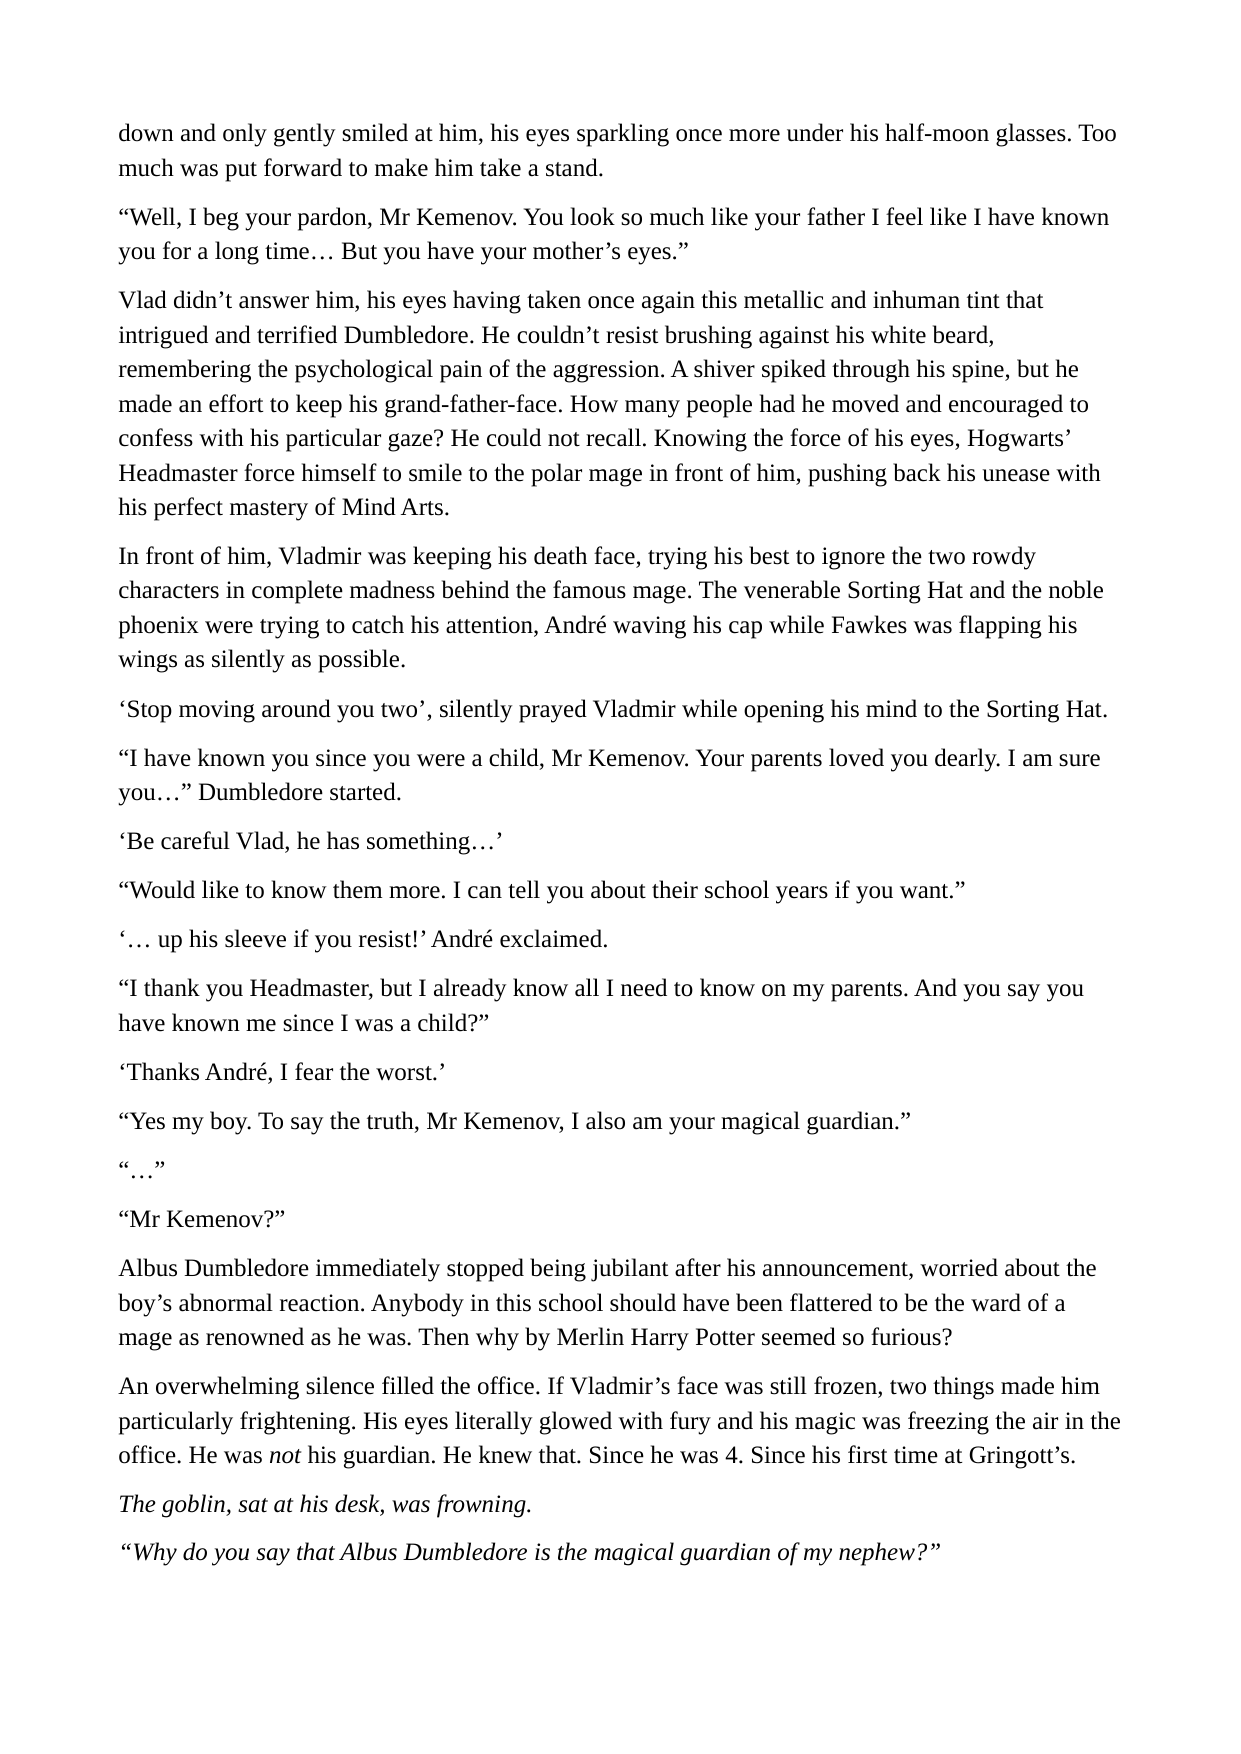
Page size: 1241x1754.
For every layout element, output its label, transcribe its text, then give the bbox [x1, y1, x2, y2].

text “I have known you since you were a child, Mr Kemenov. Your parents loved you dearly. I am sure you…” Dumbledore started. [118, 743, 1122, 806]
text “Why do you say that Albus Dumbledore is the magical guardian of my nephew?” [118, 1537, 1122, 1566]
text Vlad didn’t answer him, his eyes having taken once again this metallic and inhuman tint that intrigued and terrified Dumbledore. He couldn’t resist brushing against his white beard, remembering the psychological pain of the aggression. A shiver spiked through his spine, but he made an effort to keep his grand-father-face. How many people had he moved and encouraged to confess with his particular gaze? He could not recall. Knowing the force of his eyes, Hogwarts’ Headmaster force himself to smile to the polar mage in front of him, pushing back his unease with his perfect mastery of Mind Arts. [118, 285, 1122, 521]
text “Yes my boy. To say the truth, Mr Kemenov, I also am your magical guardian.” [118, 1106, 1122, 1135]
text “Would like to know them more. I can tell you about their school years if you want.” [118, 875, 1122, 904]
text “Mr Kemenov?” [118, 1204, 1122, 1233]
text The goblin, sat at his desk, was frowning. [118, 1489, 1122, 1518]
text “I thank you Headmaster, but I already know all I need to know on my parents. And you say you have known me since I was a child?” [118, 973, 1122, 1037]
text An overwhelming silence filled the office. If Vladmir’s face was still frozen, two things made him particularly frightening. His eyes literally glowed with fury and his magic was freezing the air in the office. He was not his guardian. He knew that. Since he was 4. Since his first time at Gringott’s. [118, 1371, 1122, 1469]
text ‘… up his sleeve if you resist!’ André exclaimed. [118, 924, 1122, 953]
text “…” [118, 1155, 1122, 1184]
text ‘Thanks André, I fear the worst.’ [118, 1057, 1122, 1086]
text In front of him, Vladmir was keeping his death face, trying his best to ignore the two rowdy characters in complete madness behind the famous mage. The venerable Sorting Hat and the noble phoenix were trying to catch his attention, André waving his cap while Fawkes was flapping his wings as silently as possible. [118, 541, 1122, 673]
text Albus Dumbledore immediately stopped being jubilant after his announcement, worried about the boy’s abnormal reaction. Anybody in this school should have been flattered to be the ward of a mage as renowned as he was. Then why by Merlin Harry Potter seemed so furious? [118, 1253, 1122, 1351]
text ‘Be careful Vlad, he has something…’ [118, 826, 1122, 855]
text “Well, I beg your pardon, Mr Kemenov. You look so much like your father I feel like I have known you for a long time… But you have your mother’s eyes.” [118, 202, 1122, 265]
text down and only gently smiled at him, his eyes sparkling once more under his half-moon glasses. Too much was put forward to make him take a stand. [118, 118, 1122, 181]
text ‘Stop moving around you two’, silently prayed Vladmir while opening his mind to the Sorting Hat. [118, 694, 1122, 722]
